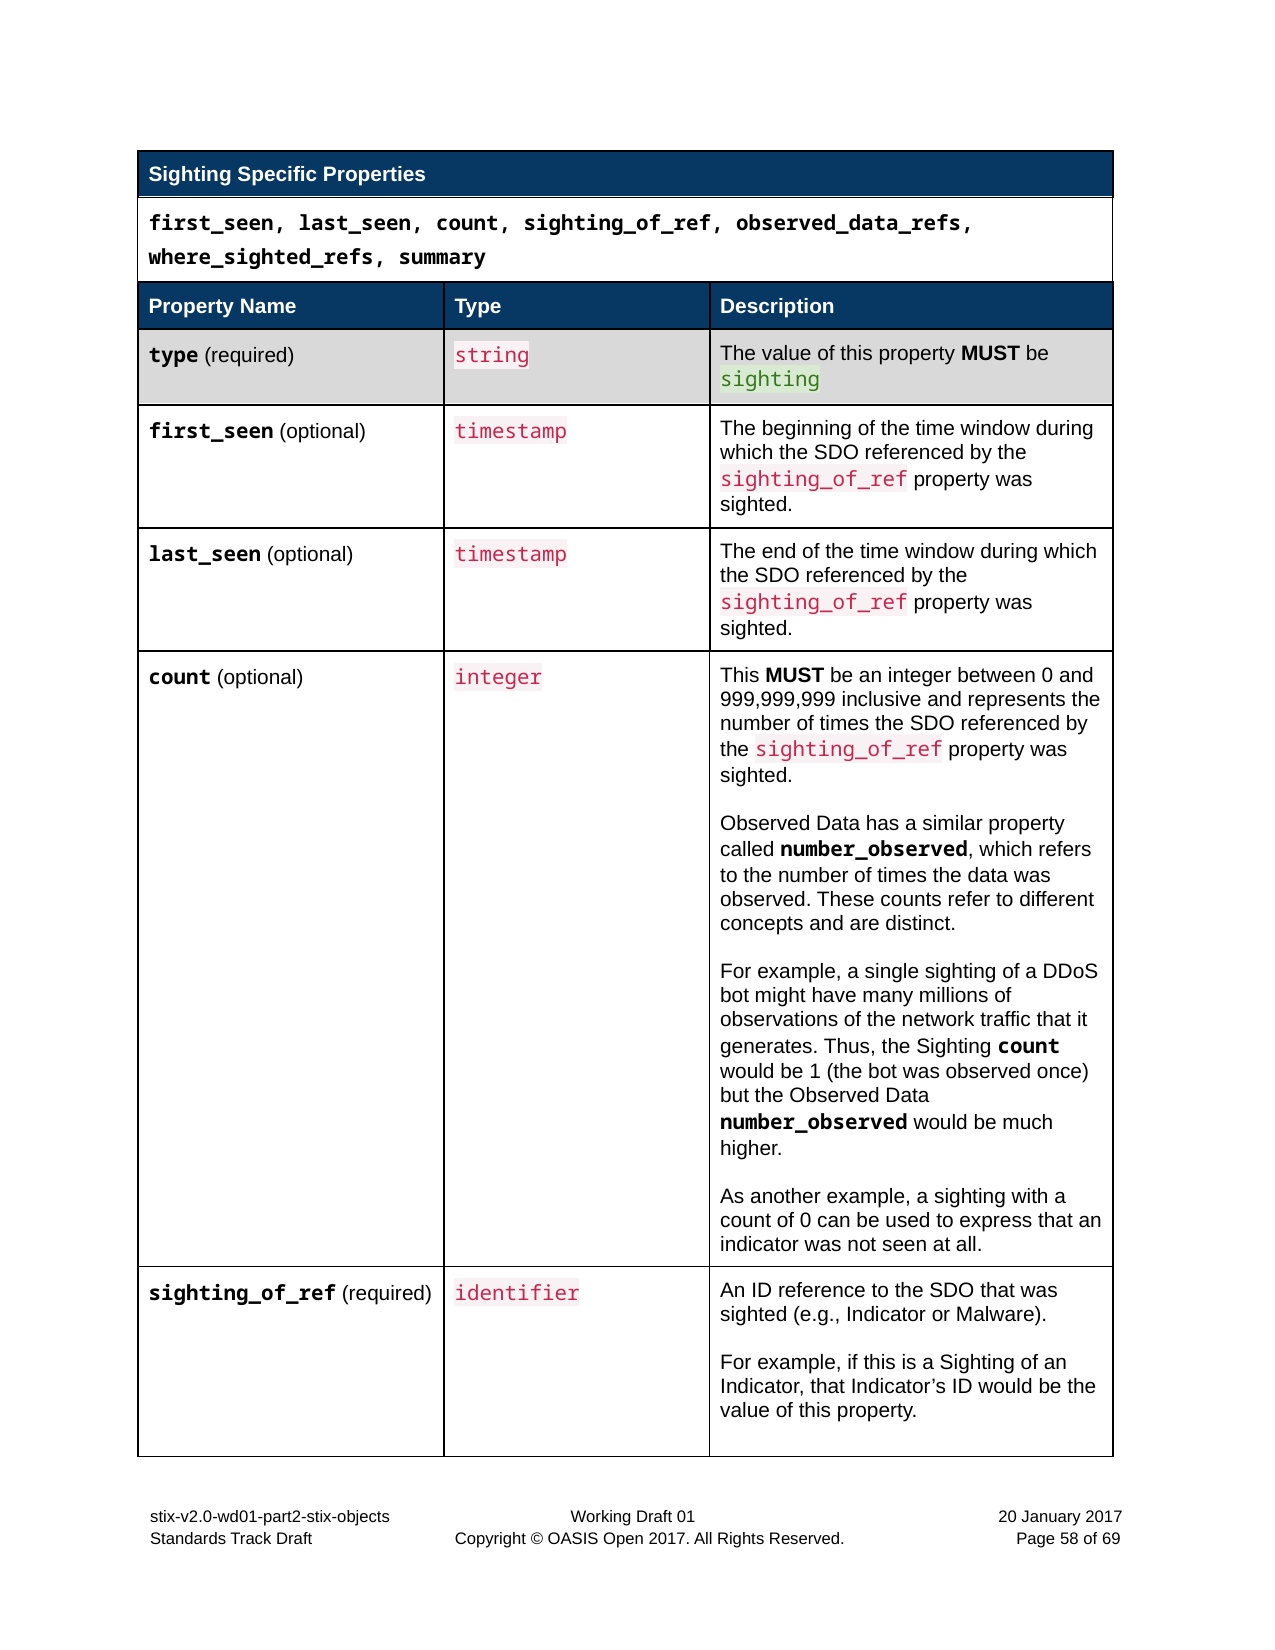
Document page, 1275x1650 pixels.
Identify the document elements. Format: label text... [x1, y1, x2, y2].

table_cell first_seen (optional) [139, 406, 443, 527]
table_cell Sighting Specific Properties [139, 152, 1112, 196]
table_cell Property Name [139, 283, 443, 328]
table_cell timestamp [445, 529, 709, 650]
table_cell The value of this property MUST be sighting [711, 330, 1112, 403]
table_cell timestamp [445, 406, 709, 527]
table_cell An ID reference to the SDO that was sighted (e.g., Indicator or Malware). For example, if this is a Sighting of an Indicator, that Indicator’s ID would be the value of this property. [710, 1267, 1112, 1456]
table_cell The beginning of the time window during which the SDO referenced by the sighting_of_ref property was sighted. [711, 406, 1112, 527]
table_cell sighting_of_ref (required) [139, 1267, 443, 1456]
table_cell identifier [445, 1267, 709, 1456]
table_cell Type [445, 283, 709, 328]
table_cell integer [445, 652, 709, 1266]
table_cell count (optional) [139, 652, 443, 1266]
table_cell This MUST be an integer between 0 and 999,999,999 inclusive and represents the number of times the SDO referenced by the sighting_of_ref property was sighted. Observed Data has a similar property called number_observed, which refers to the number of times the data was observed. These counts refer to different concepts and are distinct. For example, a single sighting of a DDoS bot might have many millions of observations of the network traffic that it generates. Thus, the Sighting count would be 1 (the bot was observed once) but the Observed Data number_observed would be much higher. As another example, a sighting with a count of 0 can be used to express that an indicator was not seen at all. [710, 652, 1112, 1266]
table_cell last_seen (optional) [139, 529, 443, 650]
table_cell string [445, 330, 709, 403]
table_cell type (required) [139, 330, 443, 403]
table_cell first_seen, last_seen, count, sighting_of_ref, observed_data_refs, where_sighted_refs, summary [138, 198, 1112, 281]
table_cell Description [711, 283, 1112, 328]
table_cell The end of the time window during which the SDO referenced by the sighting_of_ref property was sighted. [711, 529, 1112, 650]
